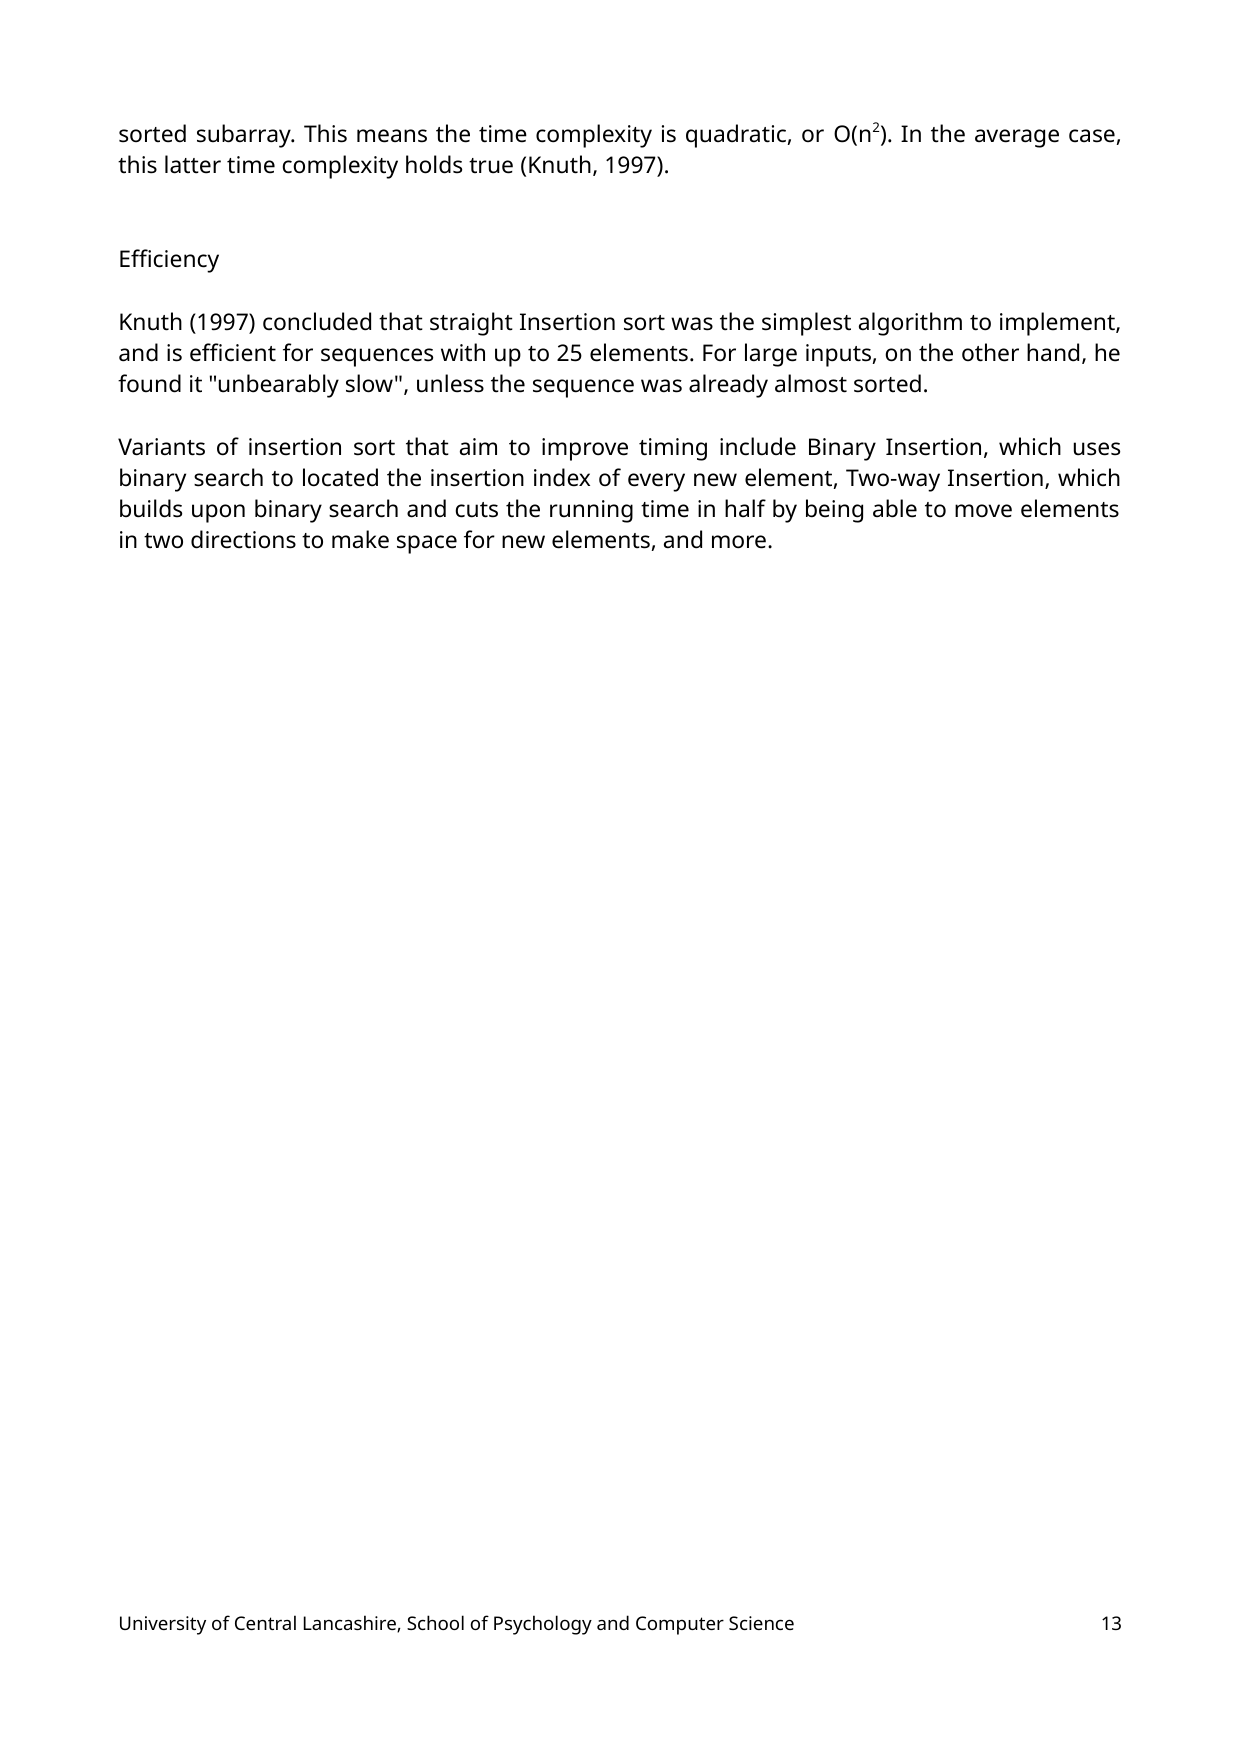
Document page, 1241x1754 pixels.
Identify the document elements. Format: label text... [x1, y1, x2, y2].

text Knuth (1997) concluded that straight Insertion sort was the simplest algorithm to implement, and is efficient for sequences with up to 25 elements. For large inputs, on the other hand, he found it "unbearably slow", unless the sequence was already almost sorted. [118, 306, 1122, 399]
text Variants of insertion sort that aim to improve timing include Binary Insertion, which uses binary search to located the insertion index of every new element, Two-way Insertion, which builds upon binary search and cuts the running time in half by being able to move elements in two directions to make space for new elements, and more. [118, 431, 1122, 556]
text sorted subarray. This means the time complexity is quadratic, or O(n2). In the average case, this latter time complexity holds true (Knuth, 1997). [118, 118, 1122, 181]
text Efficiency [118, 243, 1122, 274]
